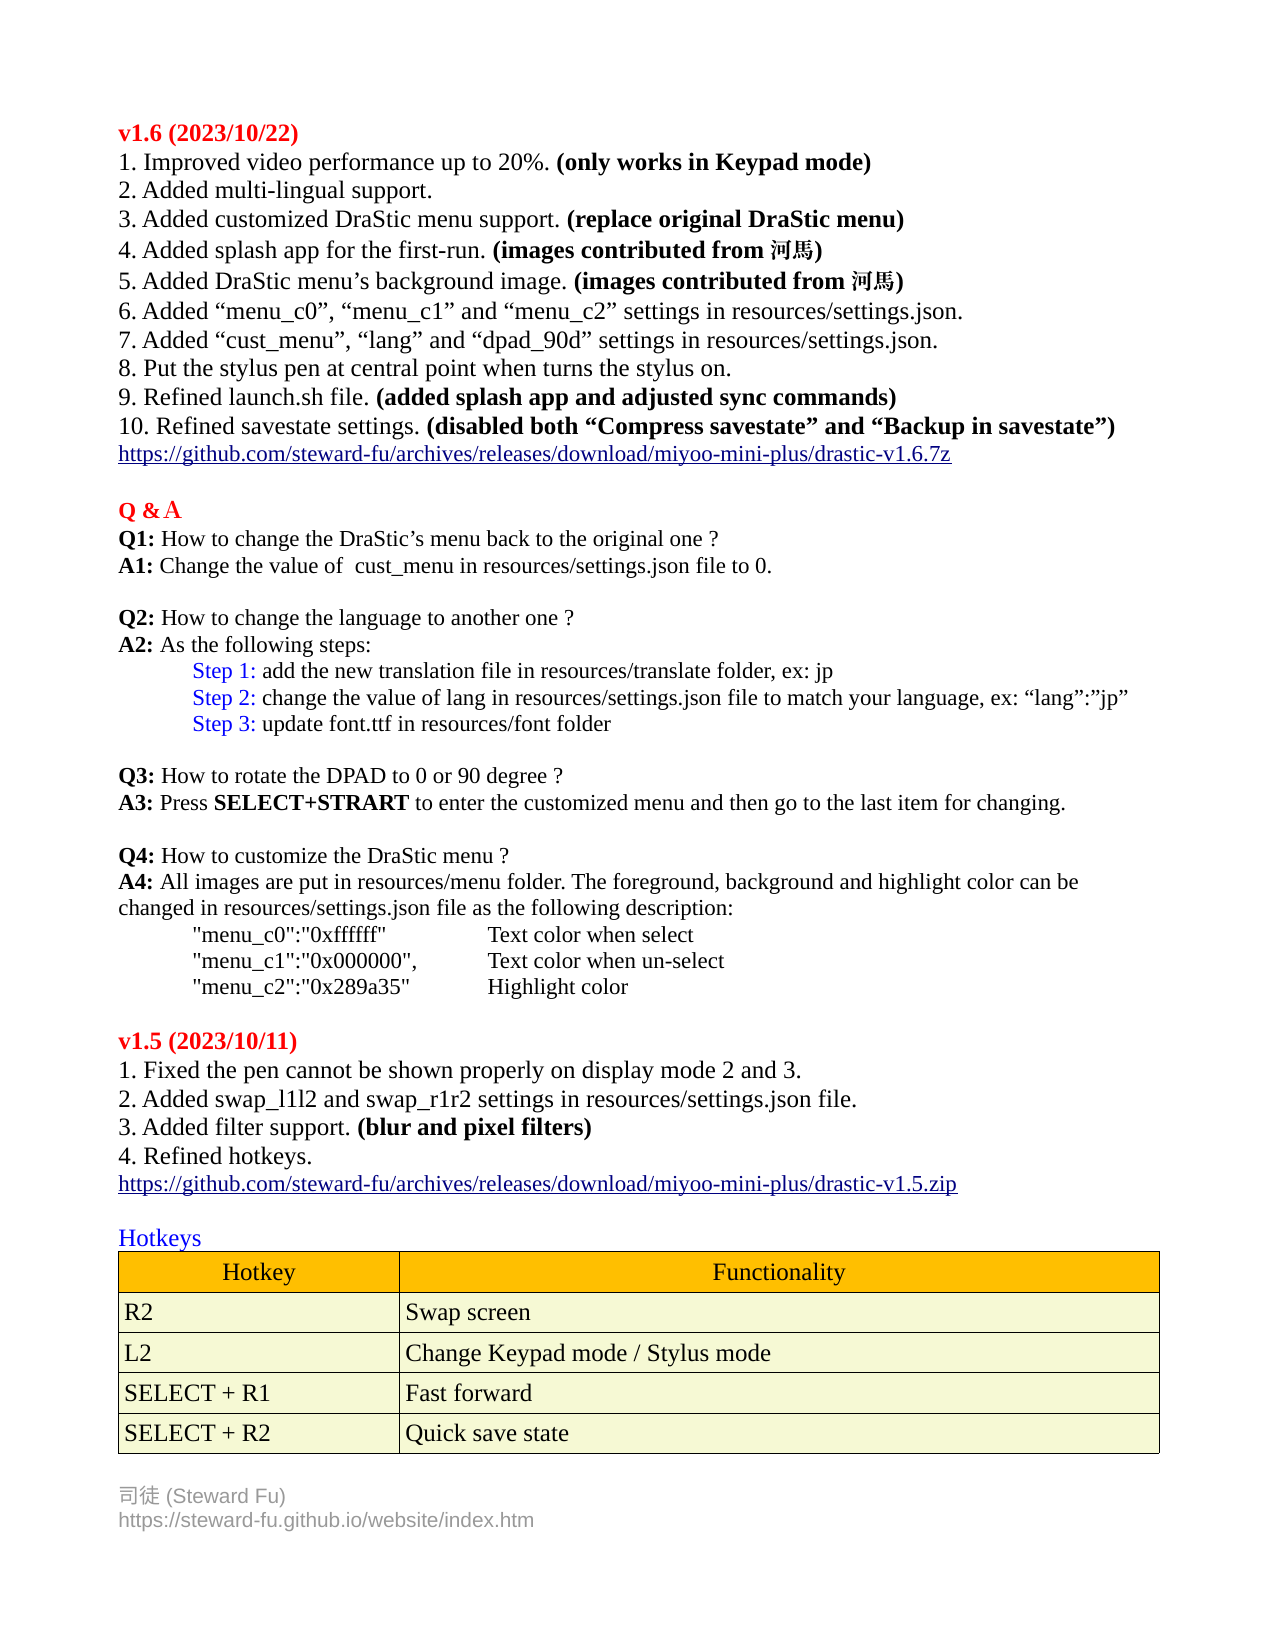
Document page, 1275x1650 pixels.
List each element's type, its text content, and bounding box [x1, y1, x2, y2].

text 1. Improved video performance up to 20%. (only works in Keypad mode) [118, 147, 1157, 176]
text A2: As the following steps: [118, 631, 1157, 657]
text Step 1: add the new translation file in resources/translate folder, ex: jp [192, 657, 1157, 683]
table_cell SELECT + R1 [119, 1373, 399, 1413]
text Q3: How to rotate the DPAD to 0 or 90 degree ? [118, 763, 1157, 789]
table_cell Quick save state [400, 1414, 1159, 1453]
text Q1: How to change the DraStic’s menu back to the original one ? [118, 525, 1157, 552]
text 9. Refined launch.sh file. (added splash app and adjusted sync commands) [118, 382, 1157, 411]
text v1.6 (2023/10/22) [118, 118, 1157, 147]
text A4: All images are put in resources/menu folder. The foreground, background and highlight color can be changed in resources/settings.json file as the following description: [118, 868, 1157, 921]
text "menu_c2":"0x289a35" Highlight color [192, 973, 1157, 1000]
text 4. Added splash app for the first-run. (images contributed from 河馬) [118, 233, 1157, 264]
text 2. Added swap_l1l2 and swap_r1r2 settings in resources/settings.json file. [118, 1084, 1157, 1112]
table_header Hotkey [119, 1252, 399, 1292]
text 4. Refined hotkeys. [118, 1141, 1157, 1170]
text https://github.com/steward-fu/archives/releases/download/miyoo-mini-plus/drastic-v1.6.7z [118, 440, 1157, 466]
text Q2: How to change the language to another one ? [118, 604, 1157, 631]
text A1: Change the value of cust_menu in resources/settings.json file to 0. [118, 552, 1157, 578]
text Step 3: update font.ttf in resources/font folder [192, 710, 1157, 736]
text 6. Added “menu_c0”, “menu_c1” and “menu_c2” settings in resources/settings.json. [118, 296, 1157, 325]
text "menu_c0":"0xffffff" Text color when select [192, 921, 1157, 947]
text Step 2: change the value of lang in resources/settings.json file to match your language, ex: “lang”:”jp” [192, 683, 1157, 710]
table_cell SELECT + R2 [119, 1414, 399, 1453]
text 1. Fixed the pen cannot be shown properly on display mode 2 and 3. [118, 1055, 1157, 1084]
text 3. Added customized DraStic menu support. (replace original DraStic menu) [118, 204, 1157, 233]
text A3: Press SELECT+STRART to enter the customized menu and then go to the last item for changing. [118, 789, 1157, 815]
text 5. Added DraStic menu’s background image. (images contributed from 河馬) [118, 264, 1157, 296]
text 7. Added “cust_menu”, “lang” and “dpad_90d” settings in resources/settings.json. [118, 325, 1157, 353]
text Q4: How to customize the DraStic menu ? [118, 842, 1157, 868]
text "menu_c1":"0x000000", Text color when un-select [192, 947, 1157, 973]
text 2. Added multi-lingual support. [118, 176, 1157, 204]
table_header Functionality [400, 1252, 1159, 1292]
text v1.5 (2023/10/11) [118, 1026, 1157, 1055]
table_cell L2 [119, 1333, 399, 1372]
table_cell R2 [119, 1293, 399, 1332]
text Hotkeys [118, 1223, 1157, 1251]
text Q &Ａ [118, 492, 1157, 525]
table_cell Swap screen [400, 1293, 1159, 1332]
text 10. Refined savestate settings. (disabled both “Compress savestate” and “Backup in savestate”) [118, 411, 1157, 440]
table_cell Change Keypad mode / Stylus mode [400, 1333, 1159, 1372]
table_cell Fast forward [400, 1373, 1159, 1413]
text 8. Put the stylus pen at central point when turns the stylus on. [118, 353, 1157, 382]
text 3. Added filter support. (blur and pixel filters) [118, 1112, 1157, 1141]
text https://github.com/steward-fu/archives/releases/download/miyoo-mini-plus/drastic-v1.5.zip [118, 1170, 1157, 1196]
